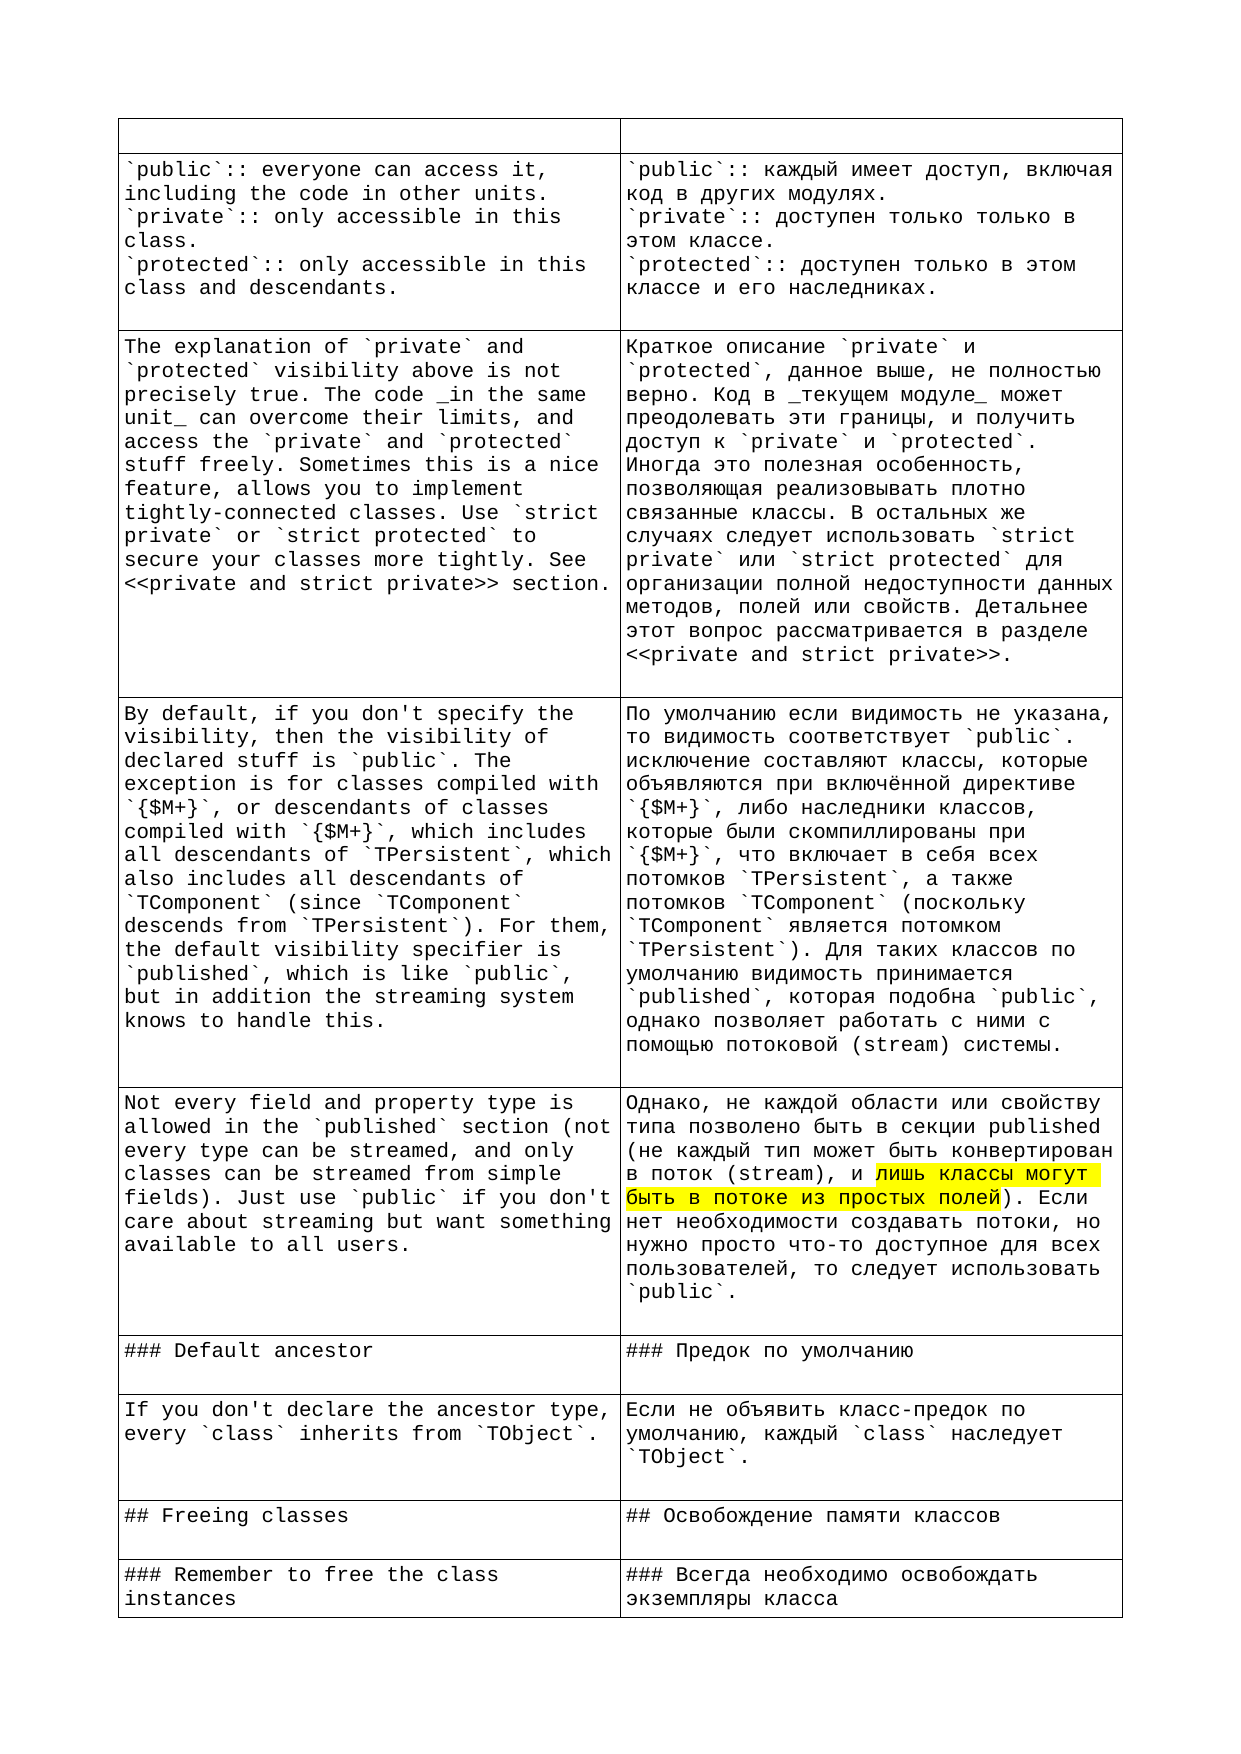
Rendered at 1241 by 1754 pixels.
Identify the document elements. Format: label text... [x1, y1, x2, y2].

table_cell Краткое описание `private` и `protected`, данное выше, не полностью верно. Код в _текущем модуле_ может преодолевать эти границы, и получить доступ к `private` и `protected`. Иногда это полезная особенность, позволяющая реализовывать плотно связанные классы. В остальных же случаях следует использовать `strict private` или `strict protected` для организации полной недоступности данных методов, полей или свойств. Детальнее этот вопрос рассматривается в разделе <<private and strict private>>. [621, 331, 1122, 697]
table_cell ## Освобождение памяти классов [621, 1501, 1122, 1558]
table_cell `public`:: каждый имеет доступ, включая код в других модулях. `private`:: доступен только только в этом классе. `protected`:: доступен только в этом классе и его наследниках. [621, 154, 1122, 330]
table_cell ### Всегда необходимо освобождать экземпляры класса [621, 1560, 1122, 1617]
table_cell If you don't declare the ancestor type, every `class` inherits from `TObject`. [119, 1395, 620, 1499]
table_cell Однако, не каждой области или свойству типа позволено быть в секции published (не каждый тип может быть конвертирован в поток (stream), и лишь классы могут быть в потоке из простых полей). Если нет необходимости создавать потоки, но нужно просто что-то доступное для всех пользователей, то следует использовать `public`. [621, 1088, 1122, 1334]
table_cell ### Предок по умолчанию [621, 1336, 1122, 1393]
table_cell The explanation of `private` and `protected` visibility above is not precisely true. The code _in the same unit_ can overcome their limits, and access the `private` and `protected` stuff freely. Sometimes this is a nice feature, allows you to implement tightly-connected classes. Use `strict private` or `strict protected` to secure your classes more tightly. See <<private and strict private>> section. [119, 331, 620, 697]
table_cell [621, 119, 1122, 153]
table_cell `public`:: everyone can access it, including the code in other units. `private`:: only accessible in this class. `protected`:: only accessible in this class and descendants. [119, 154, 620, 330]
table_cell Not every field and property type is allowed in the `published` section (not every type can be streamed, and only classes can be streamed from simple fields). Just use `public` if you don't care about streaming but want something available to all users. [119, 1088, 620, 1334]
table_cell ### Default ancestor [119, 1336, 620, 1393]
table_cell ## Freeing classes [119, 1501, 620, 1558]
table_cell By default, if you don't specify the visibility, then the visibility of declared stuff is `public`. The exception is for classes compiled with `{$M+}`, or descendants of classes compiled with `{$M+}`, which includes all descendants of `TPersistent`, which also includes all descendants of `TComponent` (since `TComponent` descends from `TPersistent`). For them, the default visibility specifier is `published`, which is like `public`, but in addition the streaming system knows to handle this. [119, 698, 620, 1087]
table_cell Если не объявить класс-предок по умолчанию, каждый `class` наследует `TObject`. [621, 1395, 1122, 1499]
table_cell По умолчанию если видимость не указана, то видимость соответствует `public`. исключение составляют классы, которые объявляются при включённой директиве `{$M+}`, либо наследники классов, которые были скомпиллированы при `{$M+}`, что включает в себя всех потомков `TPersistent`, а также потомков `TComponent` (поскольку `TComponent` является потомком `TPersistent`). Для таких классов по умолчанию видимость принимается `published`, которая подобна `public`, однако позволяет работать с ними с помощью потоковой (stream) системы. [621, 698, 1122, 1087]
table_cell ### Remember to free the class instances [119, 1560, 620, 1617]
table_cell [119, 119, 620, 153]
